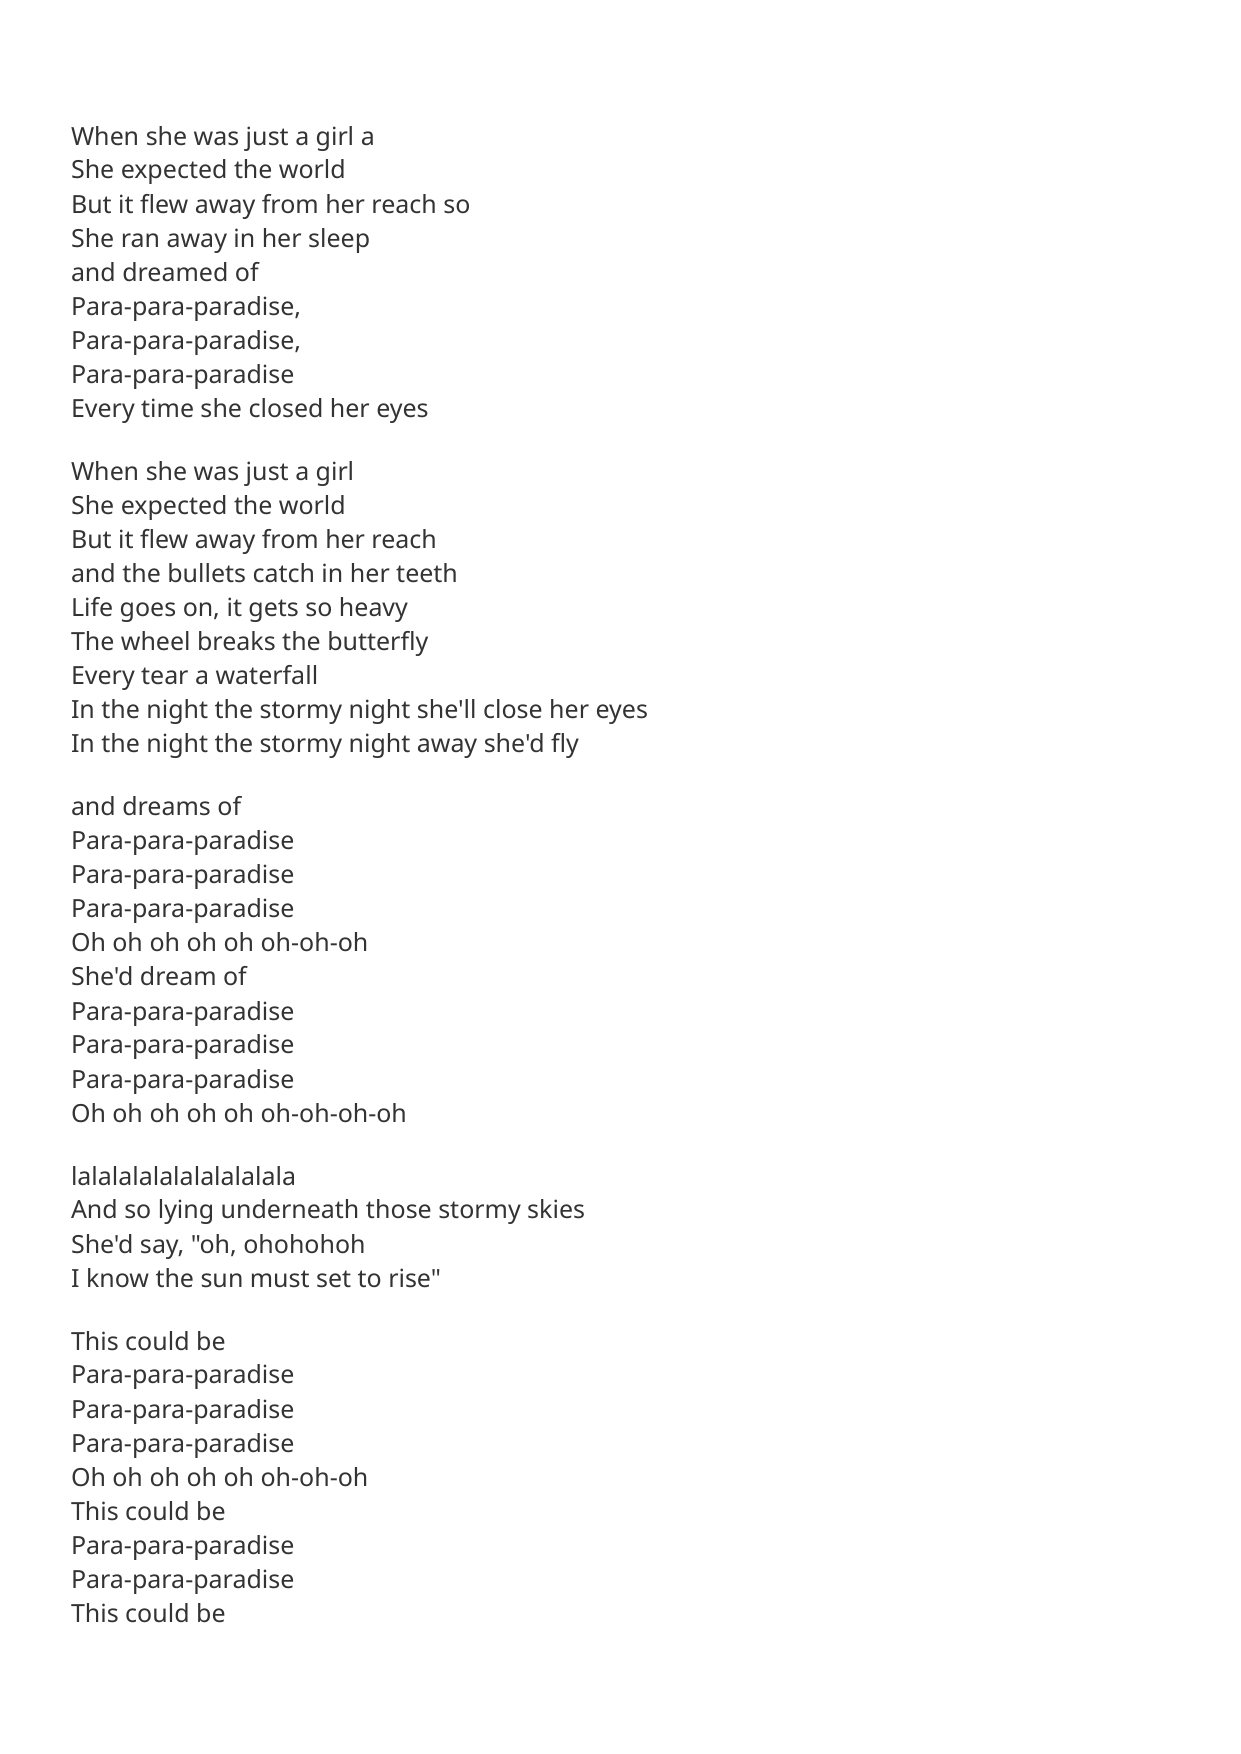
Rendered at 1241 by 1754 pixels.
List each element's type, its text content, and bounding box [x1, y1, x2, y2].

text When she was just a girl a She expected the world But it flew away from her reach so She ran away in her sleep and dreamed of Para-para-paradise, [71, 118, 1123, 322]
text Para-para-paradise, [71, 322, 1123, 357]
text I know the sun must set to rise" This could be Para-para-paradise Para-para-paradise Para-para-paradise Oh oh oh oh oh oh-oh-oh This could be Para-para-paradise Para-para-paradise This could be [71, 1260, 1123, 1630]
text Para-para-paradise Every time she closed her eyes When she was just a girl She expected the world But it flew away from her reach and the bullets catch in her teeth Life goes on, it gets so heavy The wheel breaks the butterfly Every tear a waterfall In the night the stormy night she'll close her eyes In the night the stormy night away she'd fly and dreams of Para-para-paradise Para-para-paradise Para-para-paradise Oh oh oh oh oh oh-oh-oh She'd dream of Para-para-paradise Para-para-paradise Para-para-paradise Oh oh oh oh oh oh-oh-oh-oh lalalalalalalalalalala And so lying underneath those stormy skies She'd say, "oh, ohohohoh [71, 357, 1123, 1260]
